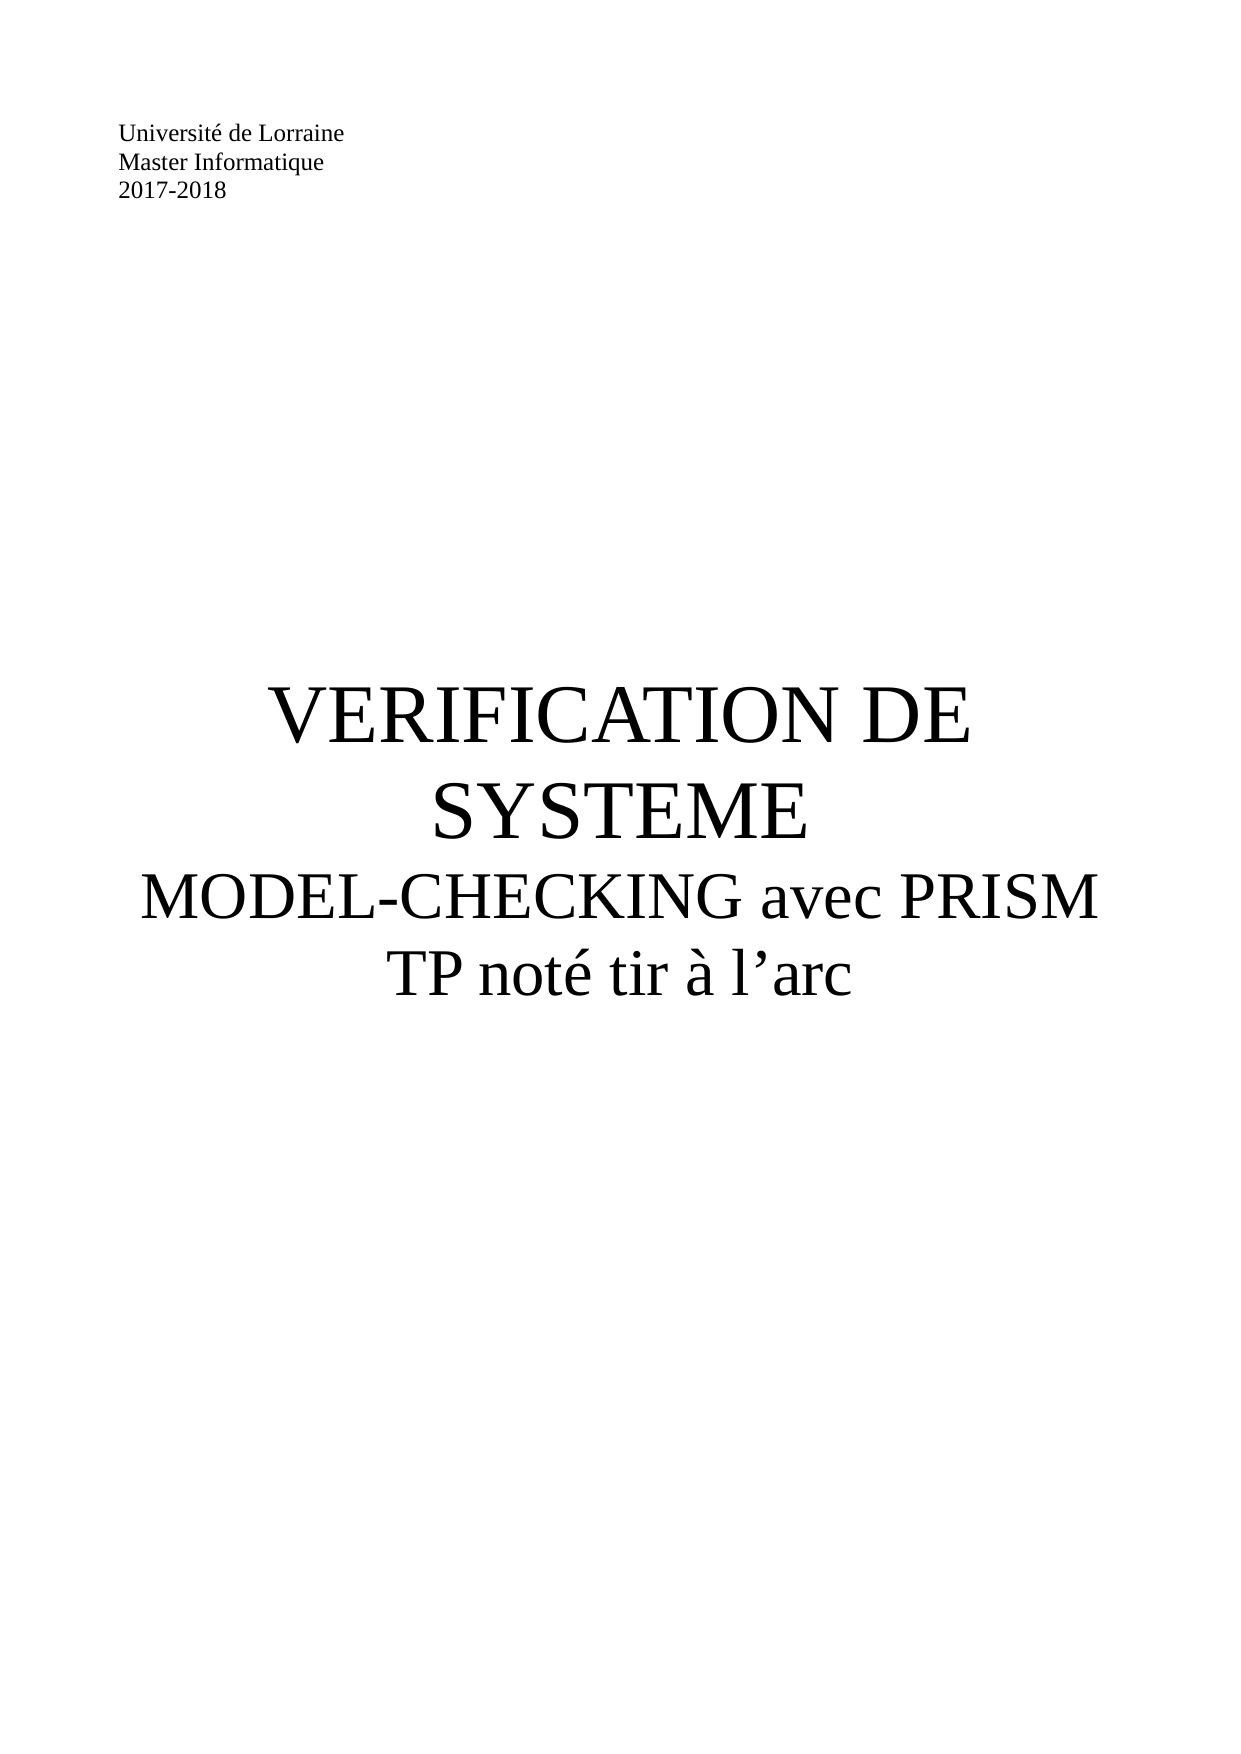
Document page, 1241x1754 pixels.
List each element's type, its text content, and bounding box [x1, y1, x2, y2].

text VERIFICATION DE SYSTEME MODEL-CHECKING avec PRISM TP noté tir à l’arc [118, 664, 1122, 1258]
text Université de Lorraine Master Informatique [118, 118, 1122, 176]
text 2017-2018 [118, 176, 1122, 233]
